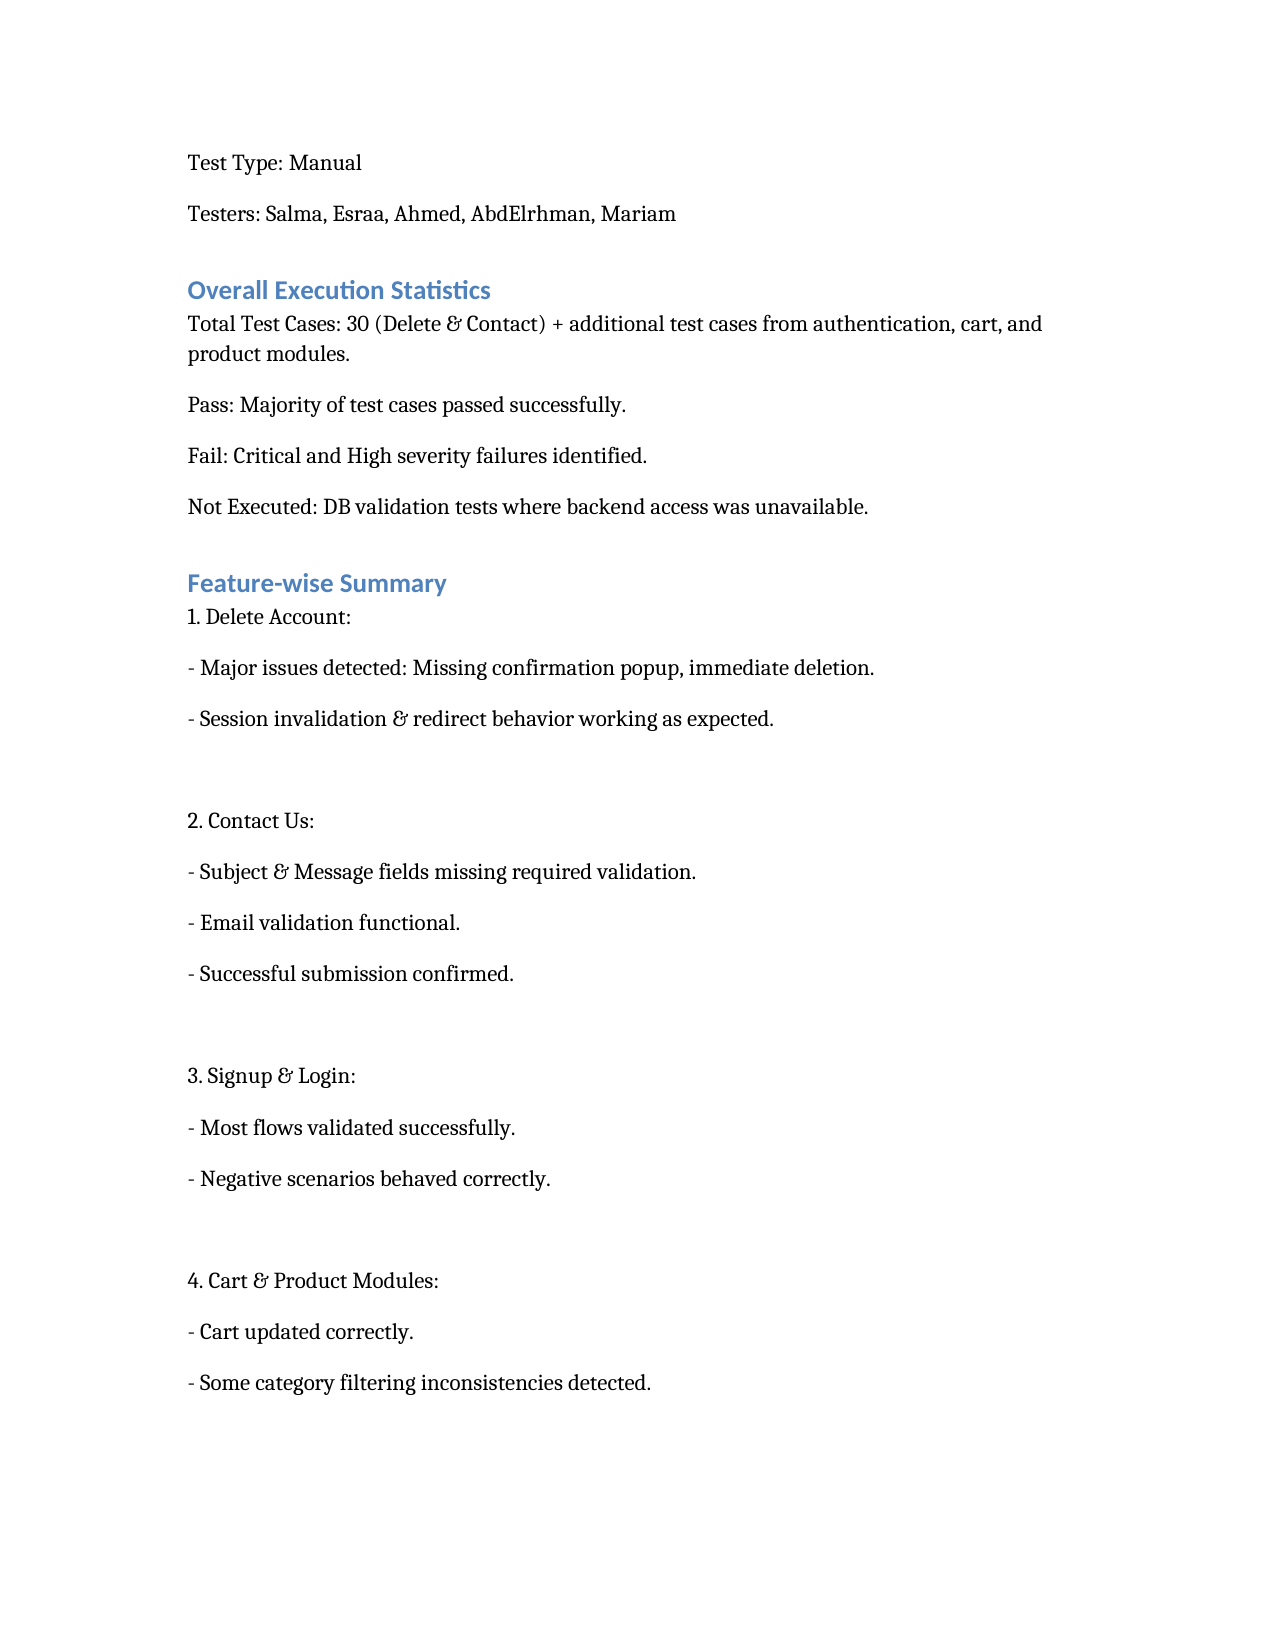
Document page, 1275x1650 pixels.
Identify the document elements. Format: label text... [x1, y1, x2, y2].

text - Some category filtering inconsistencies detected. [187, 1369, 1087, 1396]
text - Email validation functional. [187, 910, 1087, 937]
text 4. Cart & Product Modules: [187, 1267, 1087, 1294]
text - Cart updated correctly. [187, 1318, 1087, 1345]
text - Subject & Message fields missing required validation. [187, 859, 1087, 886]
text 3. Signup & Login: [187, 1063, 1087, 1090]
text 1. Delete Account: [187, 604, 1087, 630]
text Pass: Majority of test cases passed successfully. [187, 392, 1087, 418]
text - Most flows validated successfully. [187, 1114, 1087, 1141]
subtitle Overall Execution Statistics [187, 273, 1087, 306]
text 2. Contact Us: [187, 808, 1087, 834]
text - Major issues detected: Missing confirmation popup, immediate deletion. [187, 655, 1087, 681]
subtitle Feature-wise Summary [187, 566, 1087, 599]
text Test Type: Manual [187, 150, 1087, 176]
text Total Test Cases: 30 (Delete & Contact) + additional test cases from authentication, cart, and product modules. [187, 311, 1087, 367]
text - Session invalidation & redirect behavior working as expected. [187, 706, 1087, 732]
text - Negative scenarios behaved correctly. [187, 1165, 1087, 1192]
text Testers: Salma, Esraa, Ahmed, AbdElrhman, Mariam [187, 201, 1087, 227]
text - Successful submission confirmed. [187, 961, 1087, 988]
text Not Executed: DB validation tests where backend access was unavailable. [187, 494, 1087, 521]
text Fail: Critical and High severity failures identified. [187, 443, 1087, 469]
